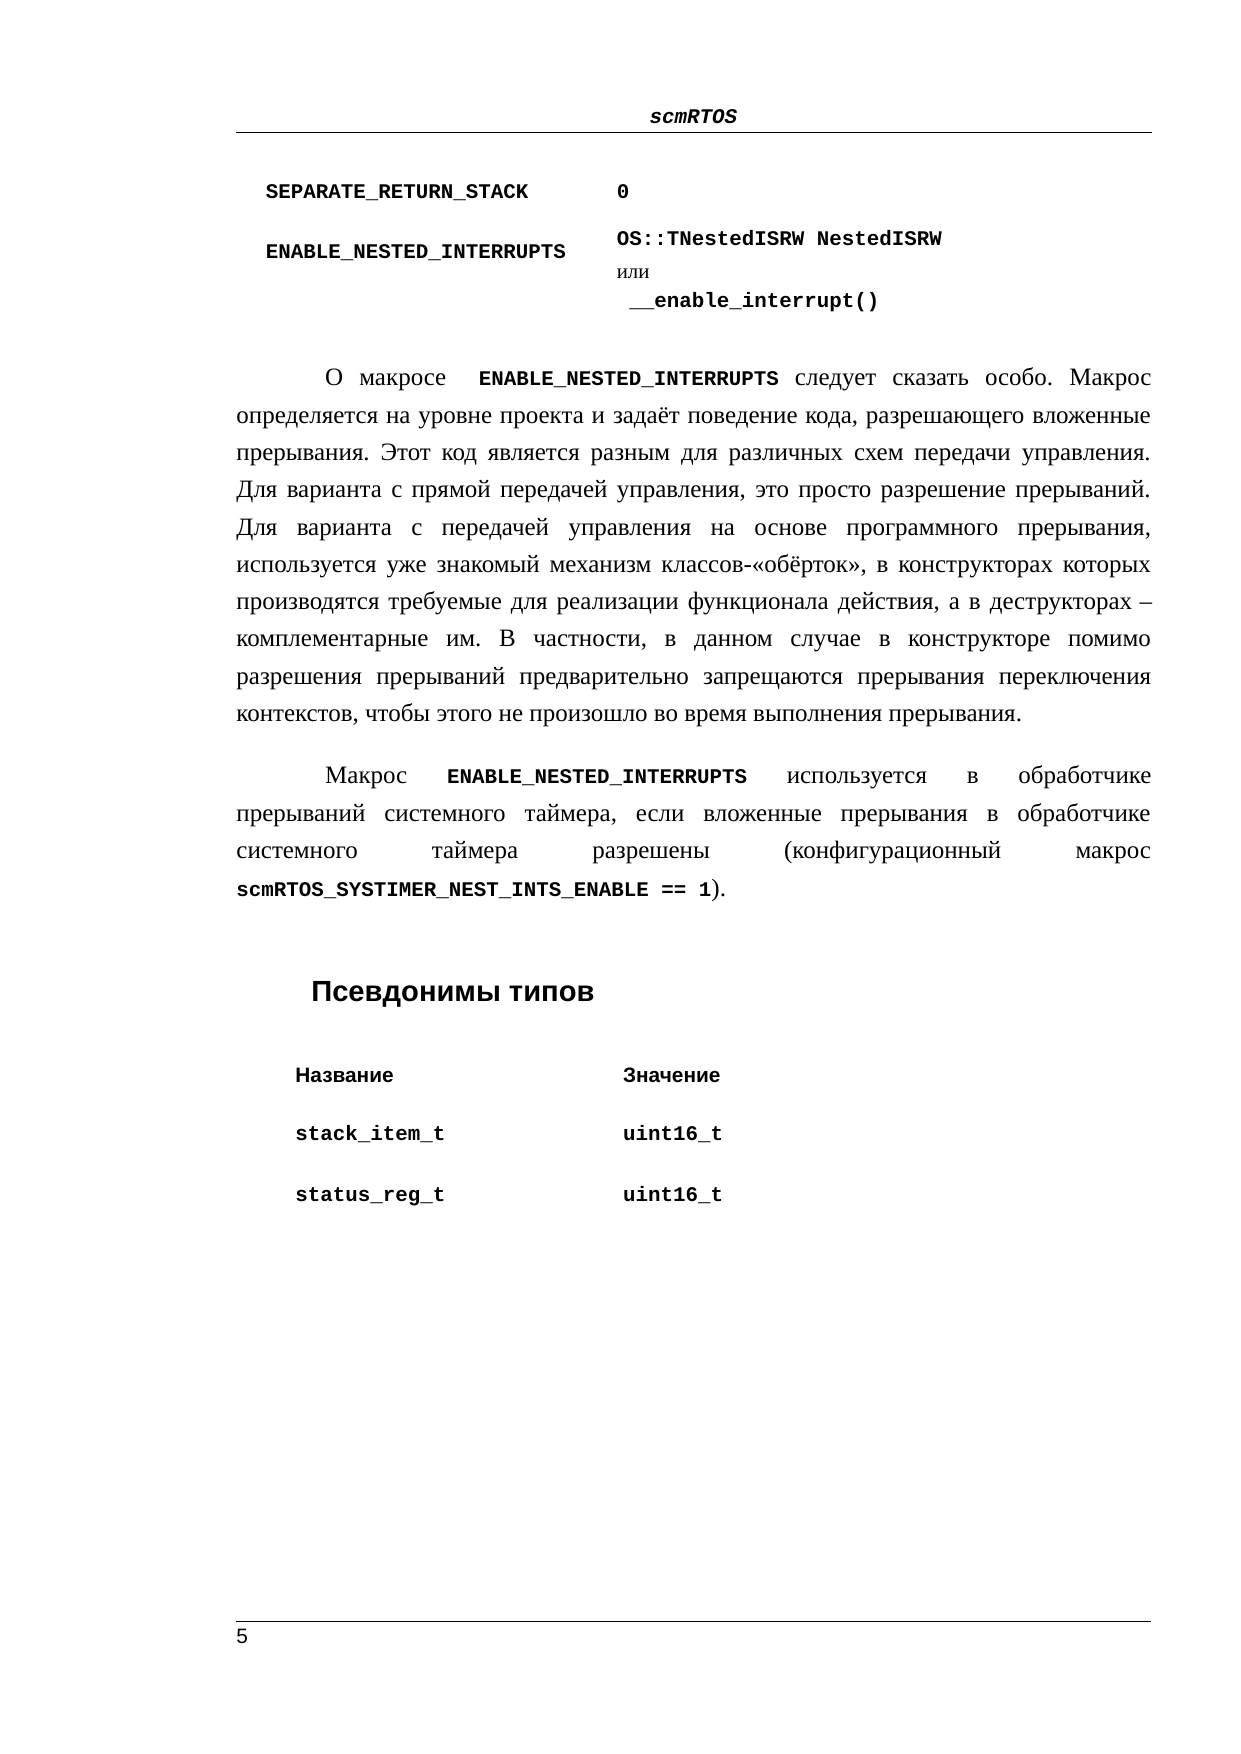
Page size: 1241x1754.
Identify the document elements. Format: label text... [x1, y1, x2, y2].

table_cell uint16_t [596, 1105, 1152, 1165]
table_cell SEPARATE_RETURN_STACK [236, 163, 581, 223]
table_cell status_reg_t [236, 1165, 596, 1225]
table_cell uint16_t [596, 1165, 1152, 1225]
table_header Значение [596, 1045, 1152, 1105]
table_cell 0 [581, 163, 1151, 223]
table_cell OS::TNestedISRW NestedISRW или __enable_interrupt() [581, 223, 1151, 320]
text Макрос ENABLE_NESTED_INTERRUPTS используется в обработчике прерываний системного таймера, если вложенные прерывания в обработчике системного таймера разрешены (конфигурационный макрос scmRTOS_SYSTIMER_NEST_INTS_ENABLE == 1). [236, 760, 1152, 902]
table_cell stack_item_t [236, 1105, 596, 1165]
text О макросе ENABLE_NESTED_INTERRUPTS следует сказать особо. Макрос определяется на уровне проекта и задаёт поведение кода, разрешающего вложенные прерывания. Этот код является разным для различных схем передачи управления. Для варианта с прямой передачей управления, это просто разрешение прерываний. Для варианта с передачей управления на основе программного прерывания, используется уже знакомый механизм классов-«обёрток», в конструкторах которых производятся требуемые для реализации функционала действия, а в деструкторах – комплементарные им. В частности, в данном случае в конструкторе помимо разрешения прерываний предварительно запрещаются прерывания переключения контекстов, чтобы этого не произошло во время выполнения прерывания. [236, 362, 1152, 727]
subtitle Псевдонимы типов [311, 974, 1033, 1007]
table_cell ENABLE_NESTED_INTERRUPTS [236, 223, 581, 320]
table_header Название [236, 1045, 596, 1105]
